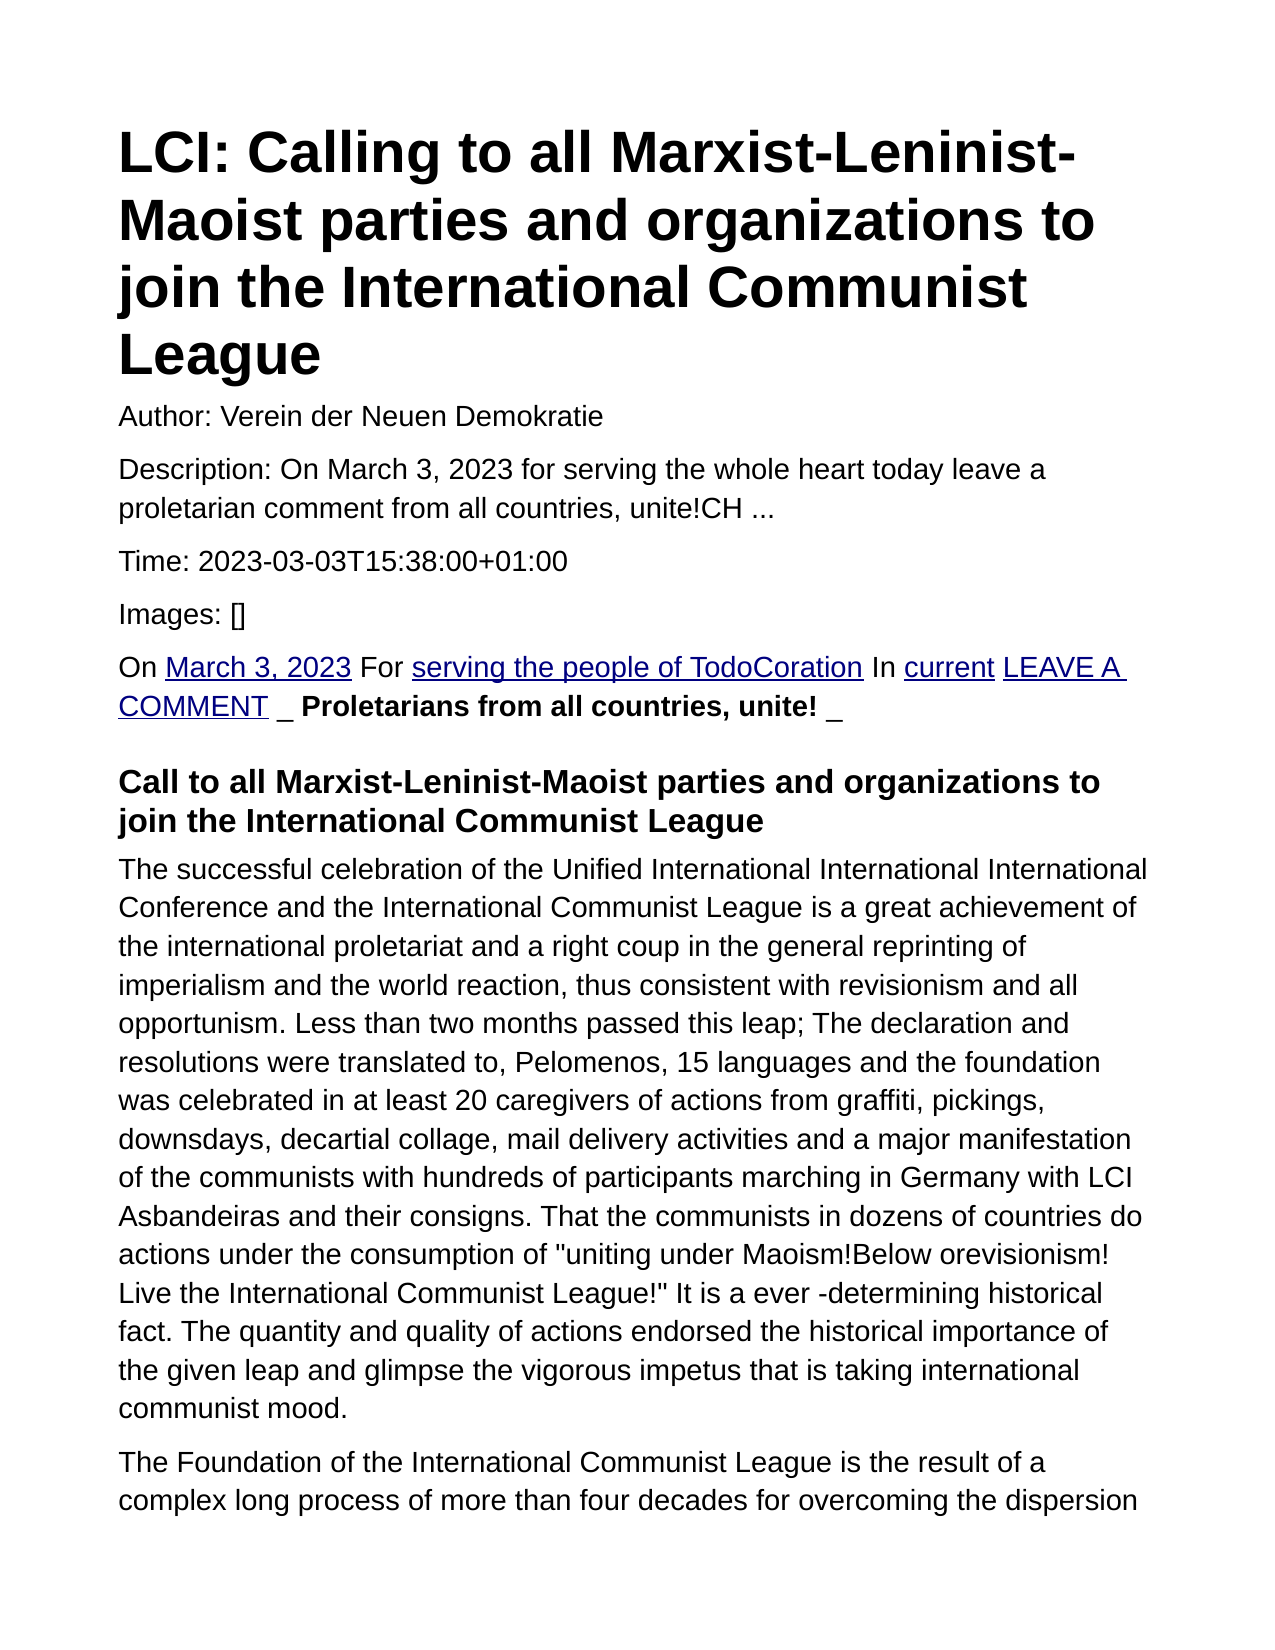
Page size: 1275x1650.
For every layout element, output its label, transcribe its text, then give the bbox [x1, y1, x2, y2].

text The successful celebration of the Unified International International International Conference and the International Communist League is a great achievement of the international proletariat and a right coup in the general reprinting of imperialism and the world reaction, thus consistent with revisionism and all opportunism. Less than two months passed this leap; The declaration and resolutions were translated to, Pelomenos, 15 languages and the foundation was celebrated in at least 20 caregivers of actions from graffiti, pickings, downsdays, decartial collage, mail delivery activities and a major manifestation of the communists with hundreds of participants marching in Germany with LCI Asbandeiras and their consigns. That the communists in dozens of countries do actions under the consumption of "uniting under Maoism!Below orevisionism!Live the International Communist League!" It is a ever -determining historical fact. The quantity and quality of actions endorsed the historical importance of the given leap and glimpse the vigorous impetus that is taking international communist mood. [118, 852, 1157, 1425]
text The Foundation of the International Communist League is the result of a complex long process of more than four decades for overcoming the dispersion [118, 1444, 1157, 1517]
subtitle Call to all Marxist-Leninist-Maoist parties and organizations to join the International Communist League [118, 762, 1157, 839]
text Author: Verein der Neuen Demokratie [118, 399, 1157, 432]
subtitle LCI: Calling to all Marxist-Leninist-Maoist parties and organizations to join the International Communist League [118, 118, 1157, 386]
text Images: [] [118, 597, 1157, 630]
text Time: 2023-03-03T15:38:00+01:00 [118, 544, 1157, 577]
text On March 3, 2023 For serving the people of TodoCoration In current LEAVE A COMMENT _ Proletarians from all countries, unite! _ [118, 650, 1157, 722]
text Description: On March 3, 2023 for serving the whole heart today leave a proletarian comment from all countries, unite!CH ... [118, 452, 1157, 524]
